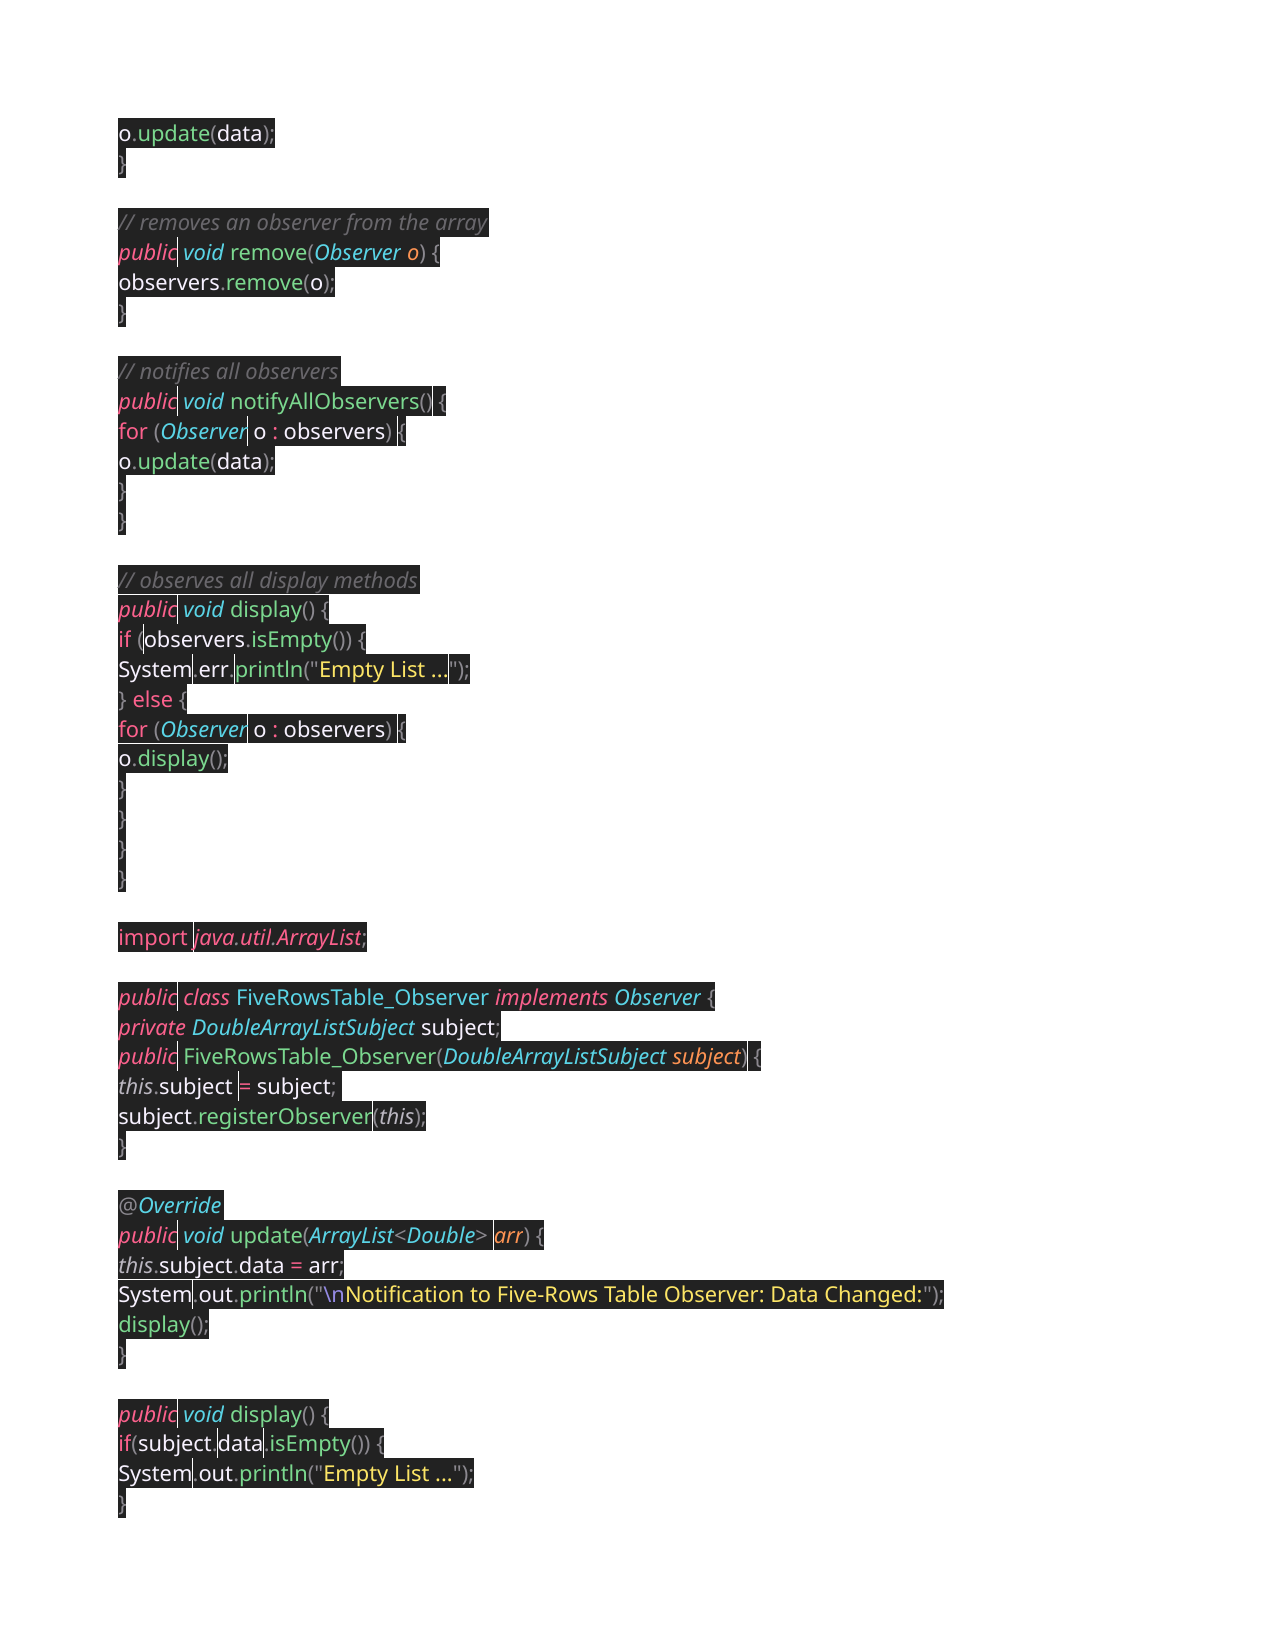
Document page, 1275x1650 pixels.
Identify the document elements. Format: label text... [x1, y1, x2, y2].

text } [118, 475, 1157, 505]
text public void display() { [118, 1398, 1157, 1428]
text } else { [118, 684, 1157, 714]
text } [118, 773, 1157, 803]
text } [118, 1131, 1157, 1160]
text System.out.println("Empty List ..."); [118, 1458, 1157, 1488]
text } [118, 803, 1157, 833]
text // observes all display methods [118, 565, 1157, 594]
text o.update(data); [118, 446, 1157, 475]
text } [118, 833, 1157, 863]
text if (observers.isEmpty()) { [118, 624, 1157, 654]
text } [118, 1339, 1157, 1369]
text // removes an observer from the array [118, 207, 1157, 237]
text import java.util.ArrayList; [118, 922, 1157, 952]
text private DoubleArrayListSubject subject; [118, 1011, 1157, 1041]
text this.subject = subject; [118, 1071, 1157, 1101]
text public FiveRowsTable_Observer(DoubleArrayListSubject subject) { [118, 1041, 1157, 1071]
text public void display() { [118, 594, 1157, 624]
text display(); [118, 1309, 1157, 1339]
text @Override [118, 1190, 1157, 1220]
text if(subject.data.isEmpty()) { [118, 1428, 1157, 1458]
text public class FiveRowsTable_Observer implements Observer { [118, 982, 1157, 1011]
text this.subject.data = arr; [118, 1250, 1157, 1279]
text // notifies all observers [118, 356, 1157, 386]
text System.out.println("\nNotification to Five-Rows Table Observer: Data Changed:"); [118, 1279, 1157, 1309]
text for (Observer o : observers) { [118, 714, 1157, 743]
text } [118, 863, 1157, 892]
text public void notifyAllObservers() { [118, 386, 1157, 416]
text observers.remove(o); [118, 267, 1157, 297]
text public void remove(Observer o) { [118, 237, 1157, 267]
text o.update(data); [118, 118, 1157, 148]
text } [118, 148, 1157, 178]
text subject.registerObserver(this); [118, 1101, 1157, 1131]
text public void update(ArrayList<Double> arr) { [118, 1220, 1157, 1250]
text } [118, 1488, 1157, 1518]
text o.display(); [118, 743, 1157, 773]
text } [118, 505, 1157, 535]
text } [118, 297, 1157, 327]
text for (Observer o : observers) { [118, 416, 1157, 446]
text System.err.println("Empty List ..."); [118, 654, 1157, 684]
